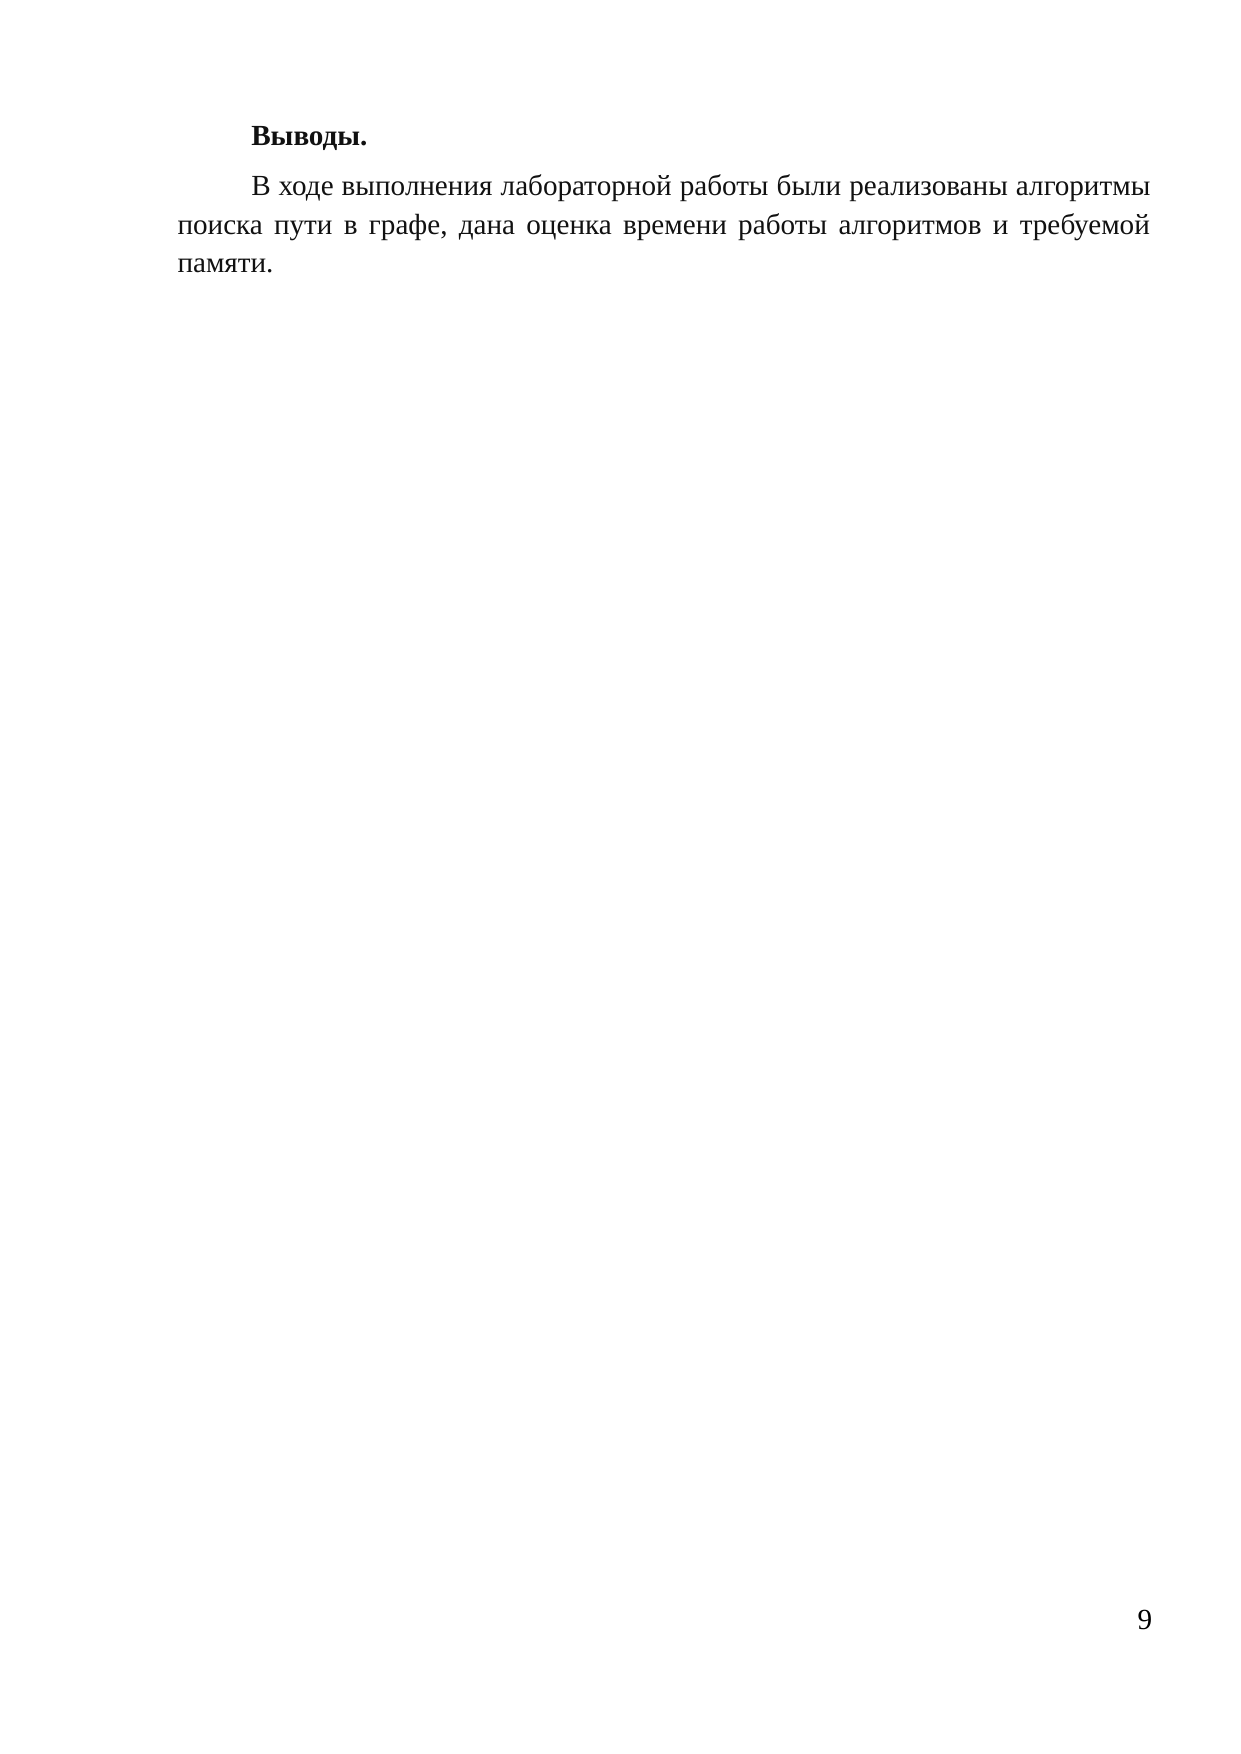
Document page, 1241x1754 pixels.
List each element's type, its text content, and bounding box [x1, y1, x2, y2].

subtitle Выводы. [177, 118, 1152, 152]
text В ходе выполнения лабораторной работы были реализованы алгоритмы поиска пути в графе, дана оценка времени работы алгоритмов и требуемой памяти. [177, 168, 1152, 279]
